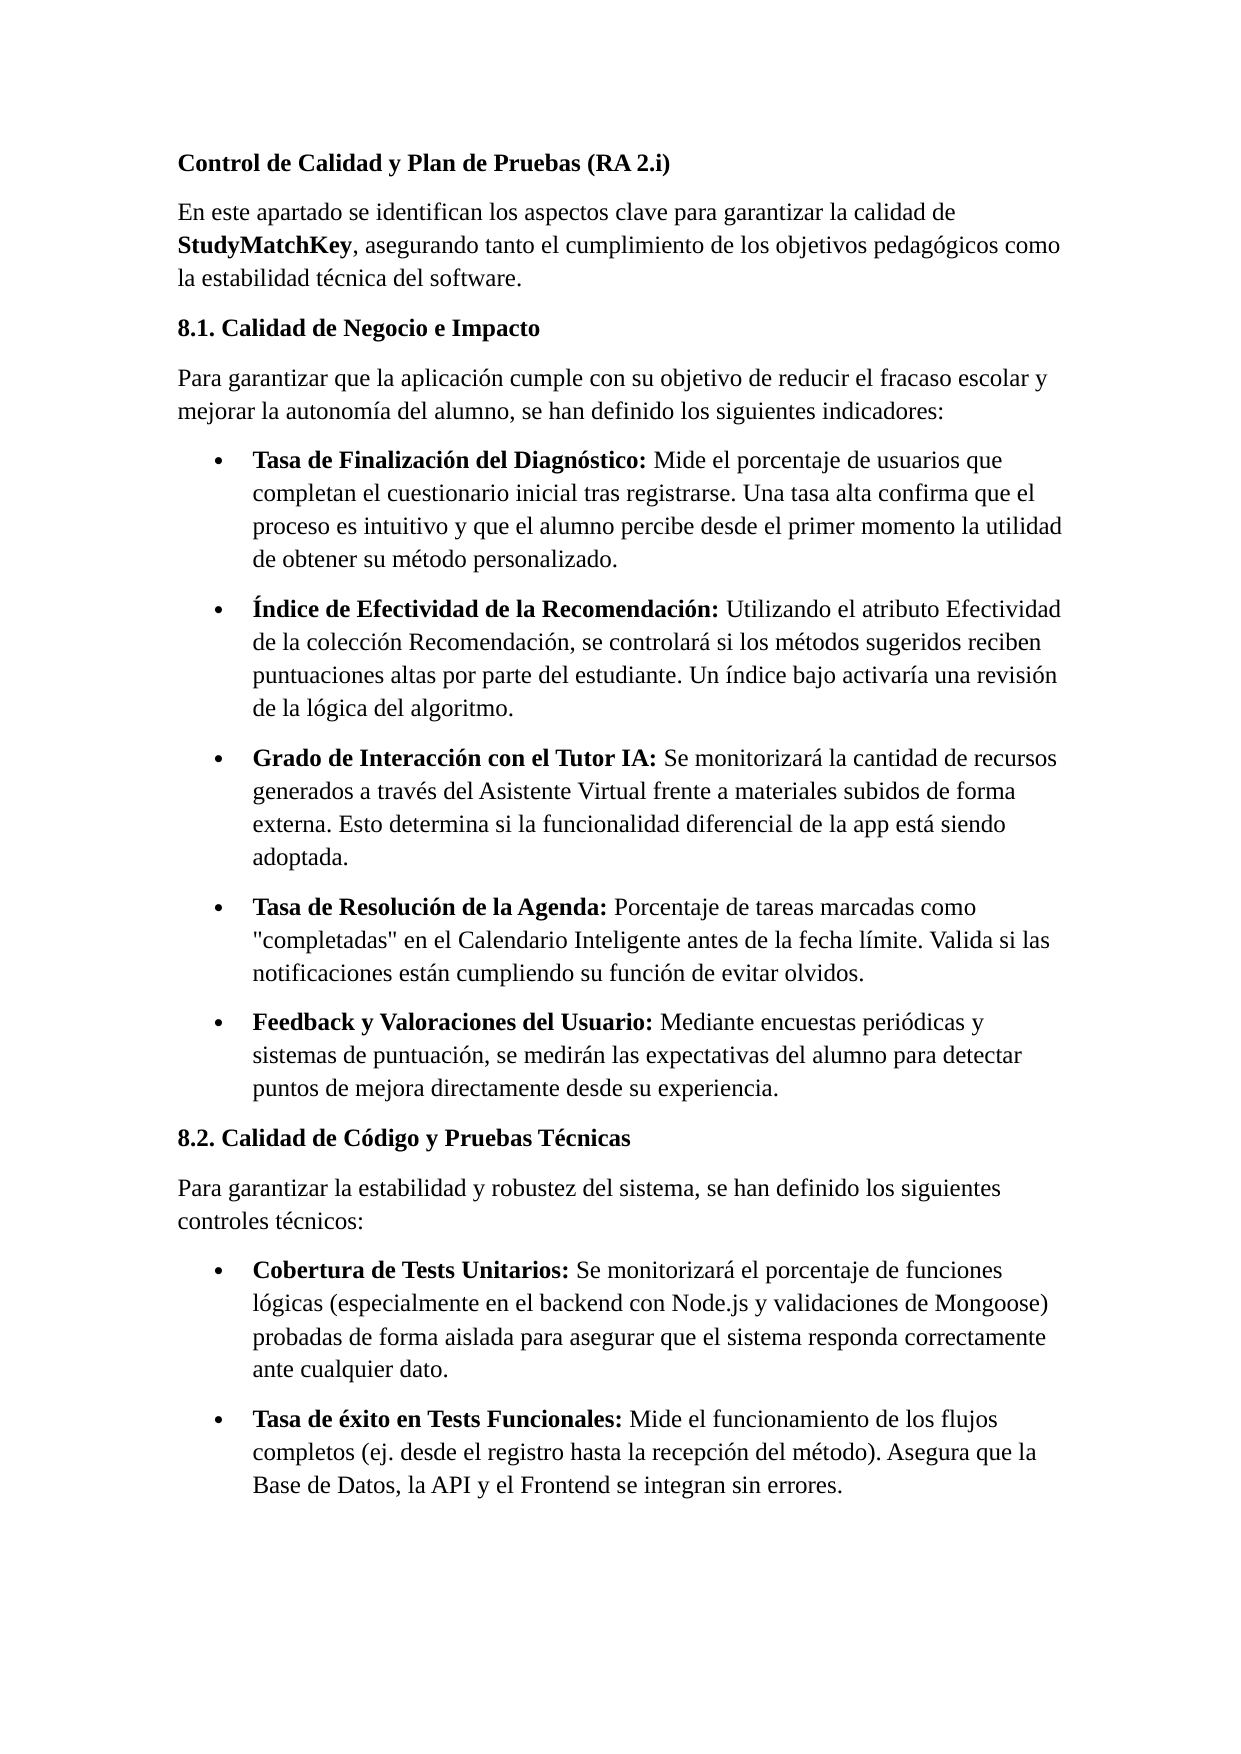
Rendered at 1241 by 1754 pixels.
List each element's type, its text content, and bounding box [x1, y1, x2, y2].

text En este apartado se identifican los aspectos clave para garantizar la calidad de StudyMatchKey, asegurando tanto el cumplimiento de los objetivos pedagógicos como la estabilidad técnica del software. [177, 197, 1063, 292]
list Tasa de Resolución de la Agenda: Porcentaje de tareas marcadas como "completadas" en el Calendario Inteligente antes de la fecha límite. Valida si las notificaciones están cumpliendo su función de evitar olvidos. [215, 892, 1063, 986]
text 8.1. Calidad de Negocio e Impacto [177, 313, 1063, 342]
text Para garantizar la estabilidad y robustez del sistema, se han definido los siguientes controles técnicos: [177, 1173, 1063, 1234]
list Tasa de éxito en Tests Funcionales: Mide el funcionamiento de los flujos completos (ej. desde el registro hasta la recepción del método). Asegura que la Base de Datos, la API y el Frontend se integran sin errores. [215, 1404, 1063, 1499]
text Para garantizar que la aplicación cumple con su objetivo de reducir el fracaso escolar y mejorar la autonomía del alumno, se han definido los siguientes indicadores: [177, 363, 1063, 424]
list Feedback y Valoraciones del Usuario: Mediante encuestas periódicas y sistemas de puntuación, se medirán las expectativas del alumno para detectar puntos de mejora directamente desde su experiencia. [215, 1007, 1063, 1102]
text 8.2. Calidad de Código y Pruebas Técnicas [177, 1123, 1063, 1152]
list Cobertura de Tests Unitarios: Se monitorizará el porcentaje de funciones lógicas (especialmente en el backend con Node.js y validaciones de Mongoose) probadas de forma aislada para asegurar que el sistema responda correctamente ante cualquier dato. [215, 1256, 1063, 1383]
text Control de Calidad y Plan de Pruebas (RA 2.i) [177, 148, 1063, 176]
list Grado de Interacción con el Tutor IA: Se monitorizará la cantidad de recursos generados a través del Asistente Virtual frente a materiales subidos de forma externa. Esto determina si la funcionalidad diferencial de la app está siendo adoptada. [215, 743, 1063, 871]
list Índice de Efectividad de la Recomendación: Utilizando el atributo Efectividad de la colección Recomendación, se controlará si los métodos sugeridos reciben puntuaciones altas por parte del estudiante. Un índice bajo activaría una revisión de la lógica del algoritmo. [215, 594, 1063, 722]
list Tasa de Finalización del Diagnóstico: Mide el porcentaje de usuarios que completan el cuestionario inicial tras registrarse. Una tasa alta confirma que el proceso es intuitivo y que el alumno percibe desde el primer momento la utilidad de obtener su método personalizado. [215, 445, 1063, 573]
